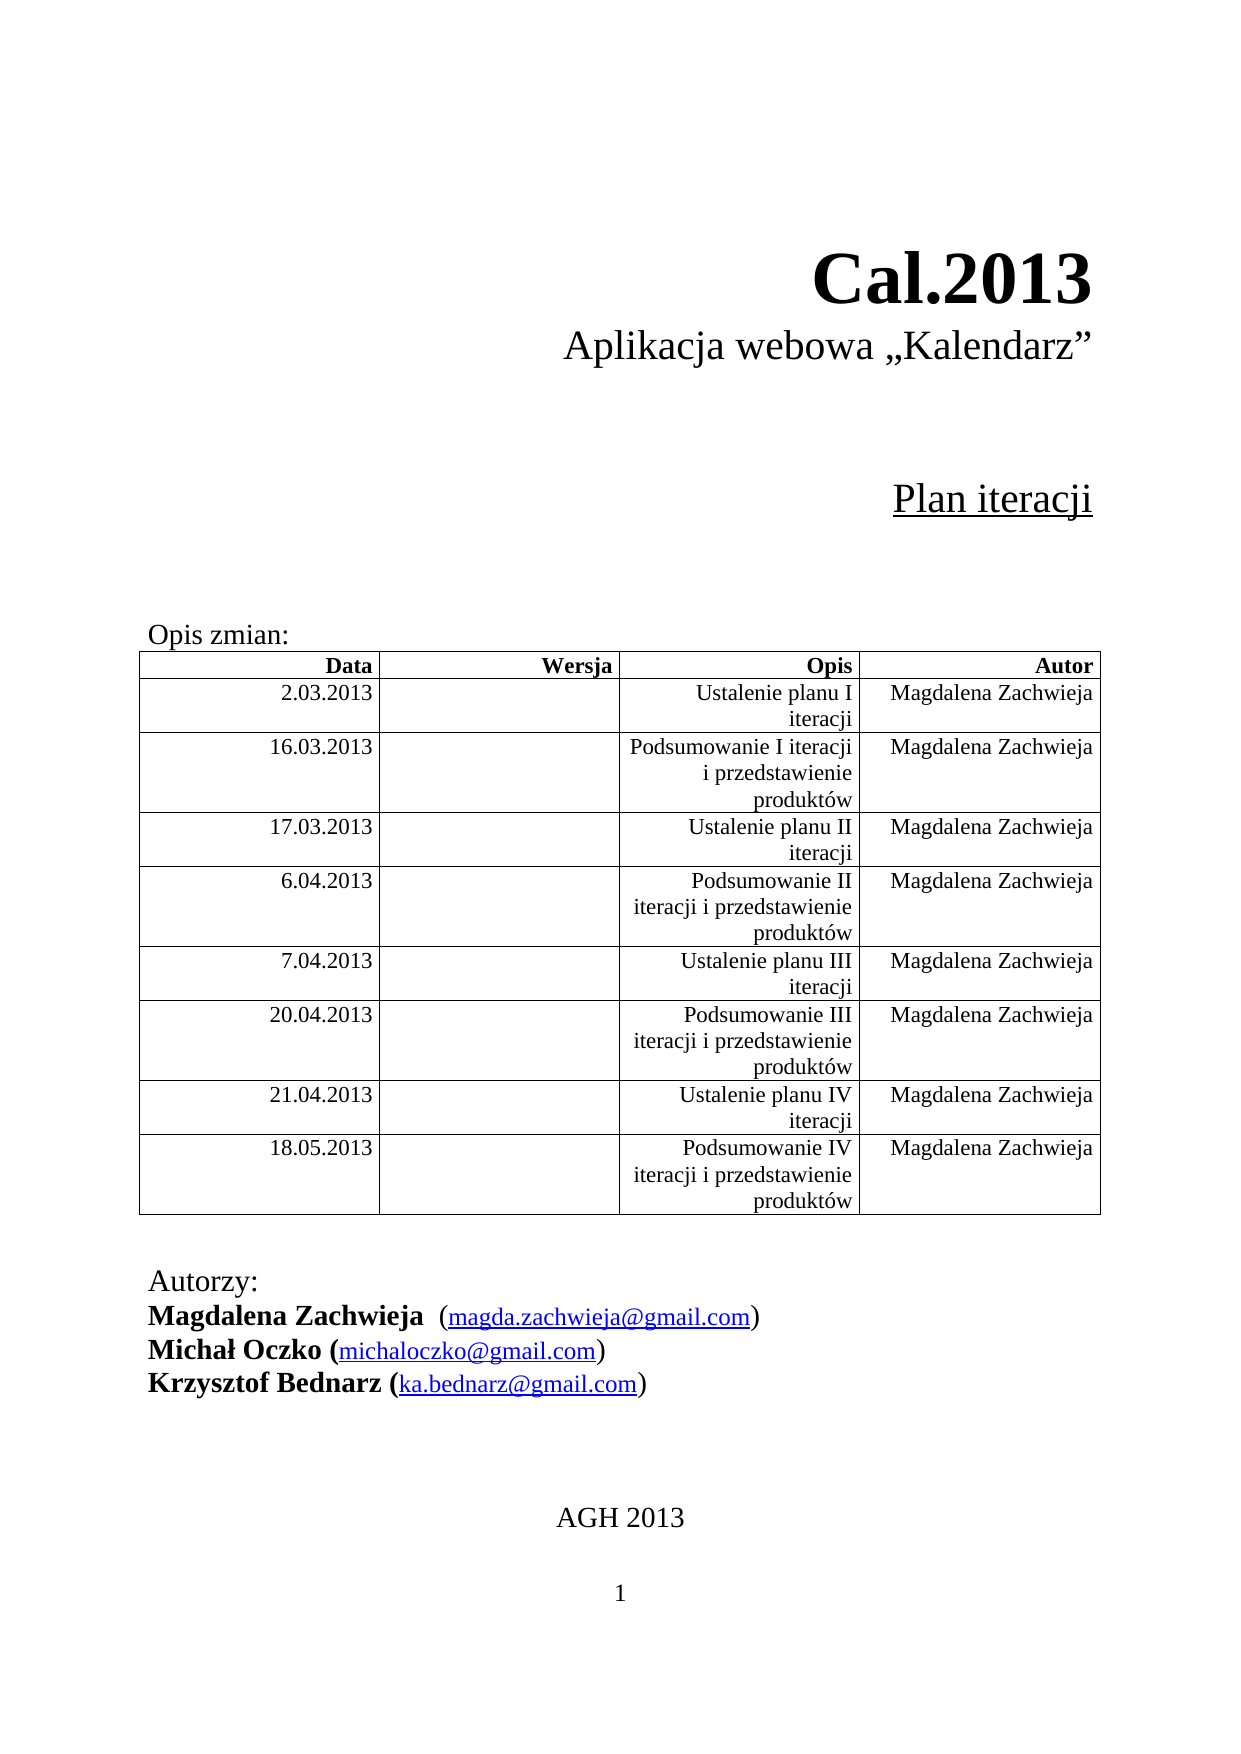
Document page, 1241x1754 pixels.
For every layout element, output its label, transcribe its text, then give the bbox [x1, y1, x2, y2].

table_cell 21.04.2013 [140, 1081, 379, 1133]
table_cell Ustalenie planu I iteracji [620, 679, 859, 732]
table_cell 18.05.2013 [140, 1135, 379, 1213]
table_cell Magdalena Zachwieja [860, 1135, 1100, 1213]
table_header Autor [860, 652, 1100, 678]
table_header Data [140, 652, 379, 678]
table_cell Ustalenie planu IV iteracji [620, 1081, 859, 1133]
table_cell [380, 1001, 619, 1080]
table_cell [380, 947, 619, 999]
table_cell Podsumowanie I iteracji i przedstawienie produktów [620, 733, 859, 812]
table_cell [380, 1135, 619, 1213]
table_cell [380, 1081, 619, 1133]
table_cell 2.03.2013 [140, 679, 379, 732]
subtitle Cal.2013 [148, 234, 1093, 320]
table_header Wersja [380, 652, 619, 678]
table_cell 16.03.2013 [140, 733, 379, 812]
table_cell 17.03.2013 [140, 813, 379, 866]
subtitle Aplikacja webowa „Kalendarz” [148, 320, 1093, 368]
table_cell 7.04.2013 [140, 947, 379, 999]
table_cell Magdalena Zachwieja [860, 733, 1100, 812]
table_cell Ustalenie planu III iteracji [620, 947, 859, 999]
table_cell [380, 813, 619, 866]
text Autorzy: Magdalena Zachwieja (magda.zachwieja@gmail.com) Michał Oczko (michaloczko@gmail.com) Krzysztof Bednarz (ka.bednarz@gmail.com) [148, 1262, 1093, 1399]
table_cell Magdalena Zachwieja [860, 867, 1100, 946]
text AGH 2013 [148, 1500, 1093, 1533]
table_cell [380, 867, 619, 946]
text Opis zmian: [148, 617, 1093, 651]
subtitle Plan iteracji [148, 473, 1093, 521]
table_cell Podsumowanie II iteracji i przedstawienie produktów [620, 867, 859, 946]
table_cell 6.04.2013 [140, 867, 379, 946]
table_cell Magdalena Zachwieja [860, 1081, 1100, 1133]
table_cell Ustalenie planu II iteracji [620, 813, 859, 866]
table_cell Magdalena Zachwieja [860, 679, 1100, 732]
table_cell Magdalena Zachwieja [860, 1001, 1100, 1080]
table_cell [380, 733, 619, 812]
table_cell Magdalena Zachwieja [860, 947, 1100, 999]
table_cell Podsumowanie IV iteracji i przedstawienie produktów [620, 1135, 859, 1213]
table_header Opis [620, 652, 859, 678]
table_cell Podsumowanie III iteracji i przedstawienie produktów [620, 1001, 859, 1080]
table_cell [380, 679, 619, 732]
table_cell 20.04.2013 [140, 1001, 379, 1080]
table_cell Magdalena Zachwieja [860, 813, 1100, 866]
